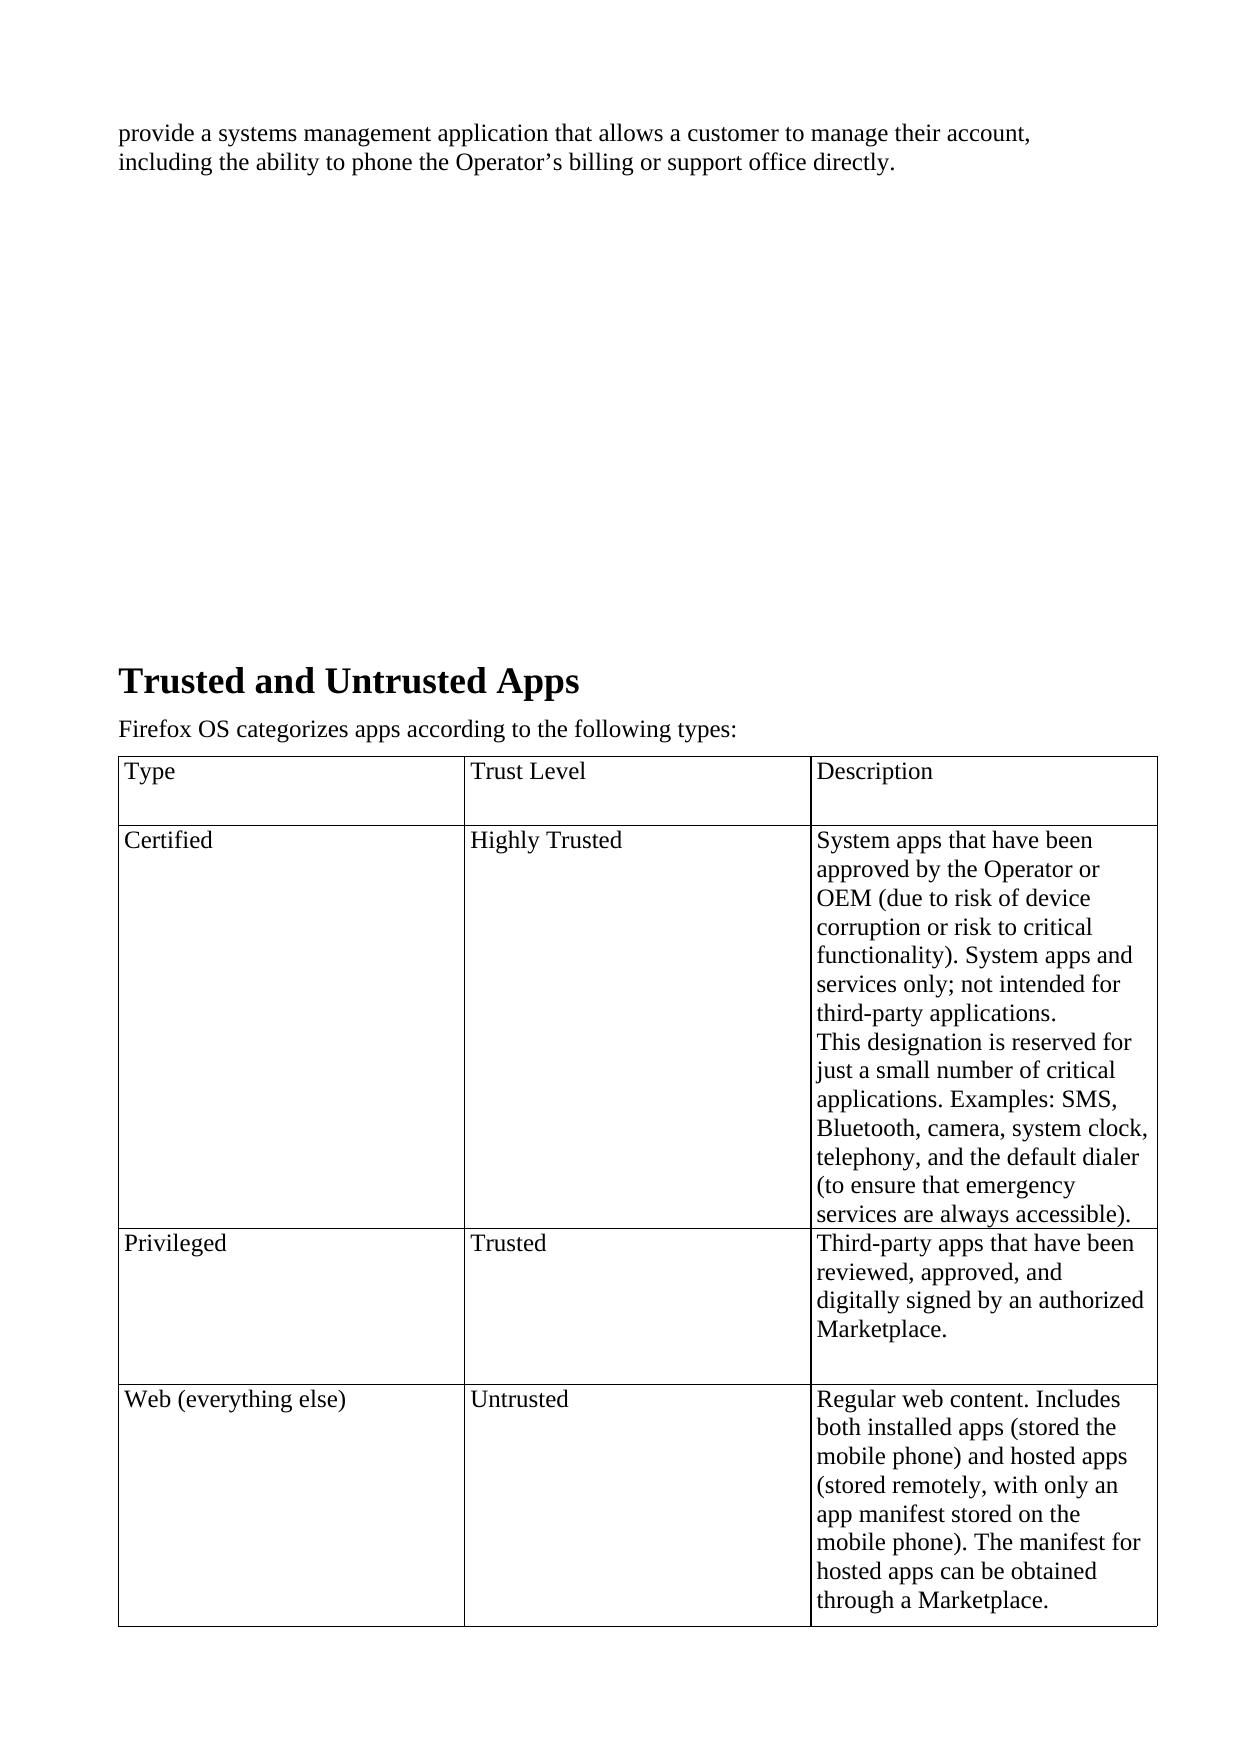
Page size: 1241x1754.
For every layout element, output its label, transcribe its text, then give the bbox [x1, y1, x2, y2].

text provide a systems management application that allows a customer to manage their account, including the ability to phone the Operator’s billing or support office directly. [118, 118, 1122, 176]
table_cell Trusted [465, 1229, 810, 1384]
text Firefox OS categorizes apps according to the following types: [118, 714, 1122, 743]
table_cell Highly Trusted [465, 826, 810, 1228]
table_cell Regular web content. Includes both installed apps (stored the mobile phone) and hosted apps (stored remotely, with only an app manifest stored on the mobile phone). The manifest for hosted apps can be obtained through a Marketplace. [812, 1385, 1157, 1626]
table_cell System apps that have been approved by the Operator or OEM (due to risk of device corruption or risk to critical functionality). System apps and services only; not intended for third-party applications. This designation is reserved for just a small number of critical applications. Examples: SMS, Bluetooth, camera, system clock, telephony, and the default dialer (to ensure that emergency services are always accessible). [812, 826, 1157, 1228]
table_cell Privileged [119, 1229, 464, 1384]
table_header Type [119, 757, 464, 825]
table_header Description [812, 757, 1157, 825]
table_cell Untrusted [465, 1385, 810, 1626]
table_cell Web (everything else) [119, 1385, 464, 1626]
table_cell Third-party apps that have been reviewed, approved, and digitally signed by an authorized Marketplace. [812, 1229, 1157, 1384]
text Trusted and Untrusted Apps [118, 659, 1122, 702]
table_header Trust Level [465, 757, 810, 825]
table_cell Certified [119, 826, 464, 1228]
